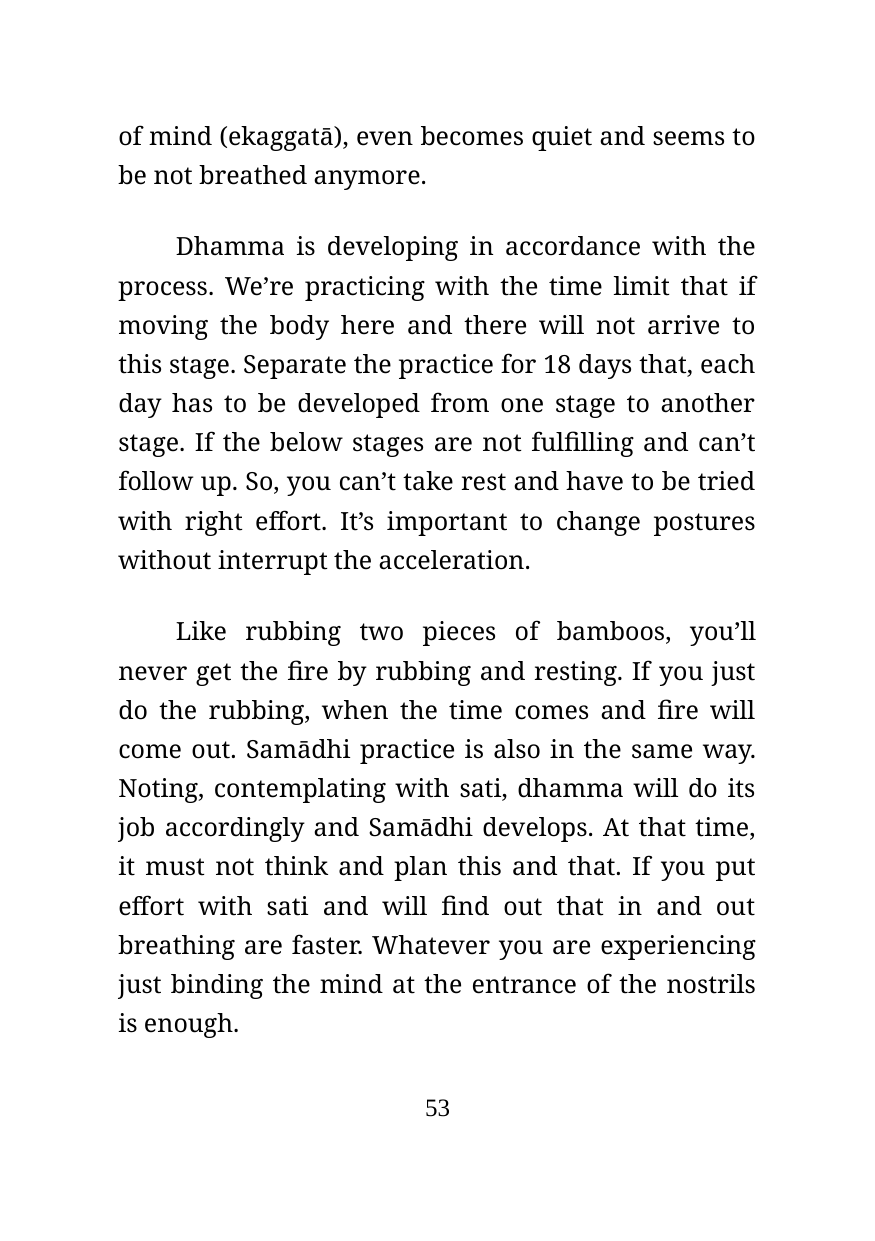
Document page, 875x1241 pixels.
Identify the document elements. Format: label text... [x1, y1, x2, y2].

text of mind (ekaggatā), even becomes quiet and seems to be not breathed anymore. [118, 118, 756, 191]
text Dhamma is developing in accordance with the process. We’re practicing with the time limit that if moving the body here and there will not arrive to this stage. Separate the practice for 18 days that, each day has to be developed from one stage to another stage. If the below stages are not fulfilling and can’t follow up. So, you can’t take rest and have to be tried with right effort. It’s important to change postures without interrupt the acceleration. [118, 229, 756, 576]
text Like rubbing two pieces of bamboos, you’ll never get the fire by rubbing and resting. If you just do the rubbing, when the time comes and fire will come out. Samādhi practice is also in the same way. Noting, contemplating with sati, dhamma will do its job accordingly and Samādhi develops. At that time, it must not think and plan this and that. If you put effort with sati and will find out that in and out breathing are faster. Whatever you are experiencing just binding the mind at the entrance of the nostrils is enough. [118, 614, 756, 1040]
